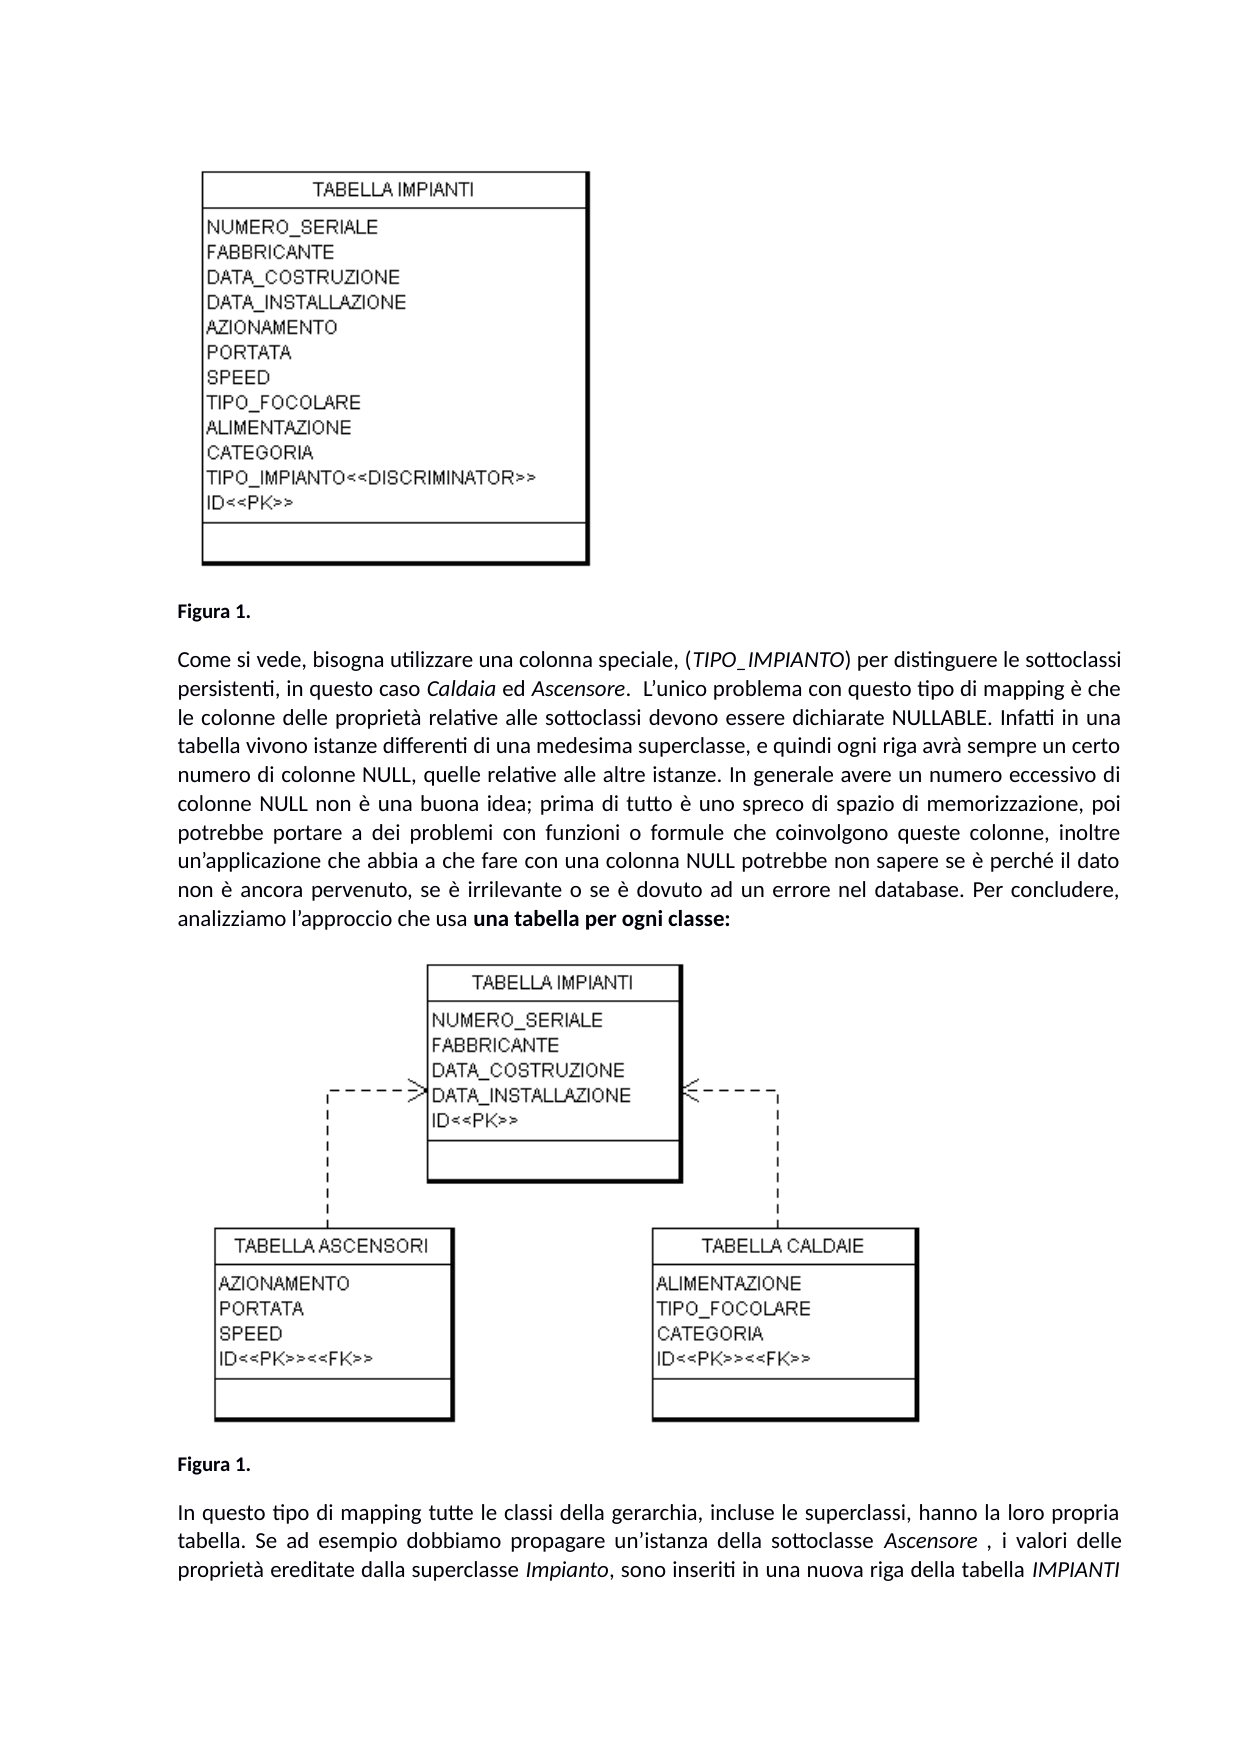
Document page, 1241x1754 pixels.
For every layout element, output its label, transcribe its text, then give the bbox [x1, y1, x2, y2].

text In questo tipo di mapping tutte le classi della gerarchia, incluse le superclassi, hanno la loro propria tabella. Se ad esempio dobbiamo propagare un’istanza della sottoclasse Ascensore , i valori delle proprietà ereditate dalla superclasse Impianto, sono inseriti in una nuova riga della tabella IMPIANTI [177, 1497, 1122, 1583]
text Figura 1. [177, 1448, 1122, 1476]
picture [177, 159, 620, 574]
text Figura 1. [177, 595, 1122, 624]
picture [177, 952, 968, 1427]
text Come si vede, bisogna utilizzare una colonna speciale, (TIPO_IMPIANTO) per distinguere le sottoclassi persistenti, in questo caso Caldaia ed Ascensore. L’unico problema con questo tipo di mapping è che le colonne delle proprietà relative alle sottoclassi devono essere dichiarate NULLABLE. Infatti in una tabella vivono istanze differenti di una medesima superclasse, e quindi ogni riga avrà sempre un certo numero di colonne NULL, quelle relative alle altre istanze. In generale avere un numero eccessivo di colonne NULL non è una buona idea; prima di tutto è uno spreco di spazio di memorizzazione, poi potrebbe portare a dei problemi con funzioni o formule che coinvolgono queste colonne, inoltre un’applicazione che abbia a che fare con una colonna NULL potrebbe non sapere se è perché il dato non è ancora pervenuto, se è irrilevante o se è dovuto ad un errore nel database. Per concludere, analizziamo l’approccio che usa una tabella per ogni classe: [177, 644, 1122, 932]
